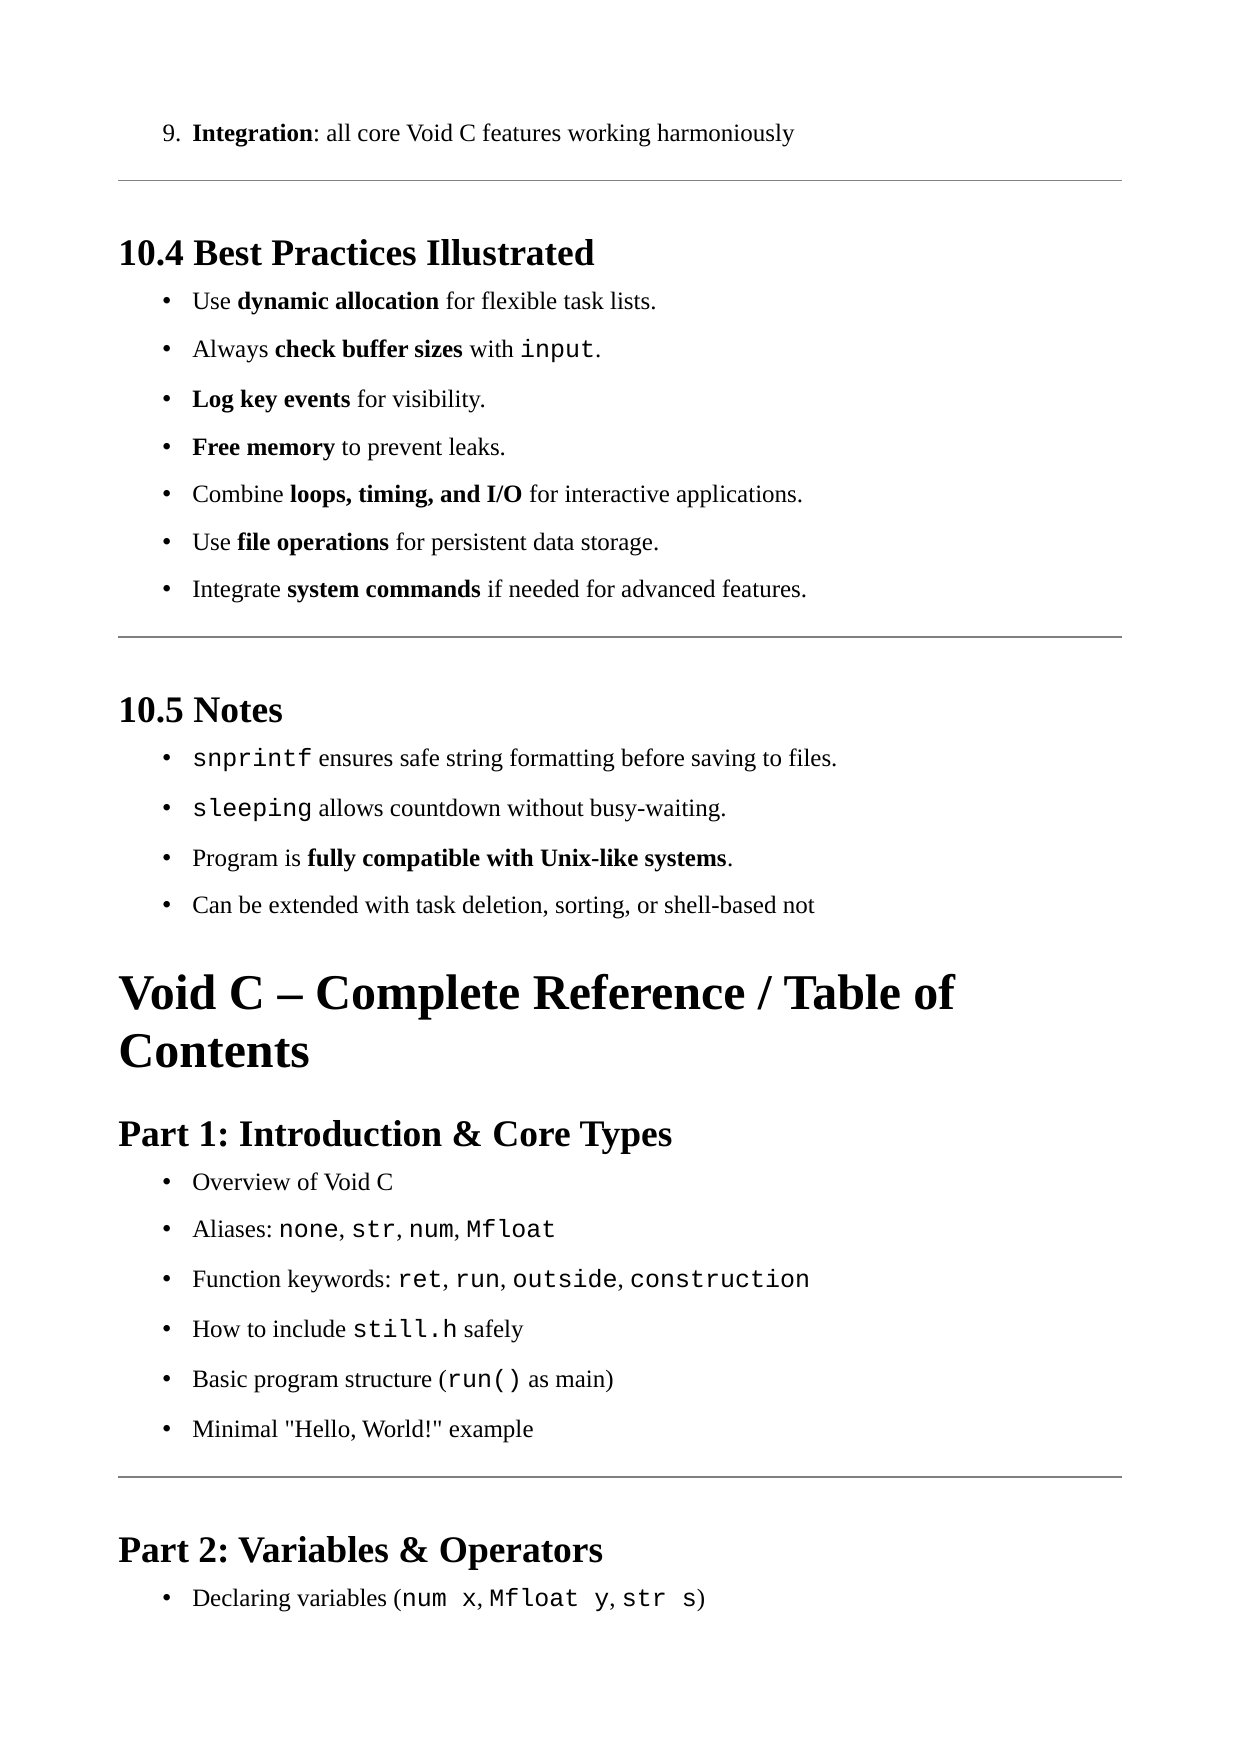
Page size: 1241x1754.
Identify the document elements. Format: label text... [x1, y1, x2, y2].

list Program is fully compatible with Unix-like systems. [162, 843, 1122, 872]
list Use file operations for persistent data storage. [162, 527, 1122, 556]
subtitle Part 2: Variables & Operators [118, 1527, 1122, 1570]
list Always check buffer sizes with input. [162, 334, 1122, 365]
list Can be extended with task deletion, sorting, or shell-based not [162, 890, 1122, 919]
subtitle Part 1: Introduction & Core Types [118, 1111, 1122, 1154]
list Overview of Void C [162, 1167, 1122, 1196]
list How to include still.h safely [162, 1314, 1122, 1345]
list Function keywords: ret, run, outside, construction [162, 1264, 1122, 1295]
list Declaring variables (num x, Mfloat y, str s) [162, 1583, 1122, 1614]
subtitle 10.5 Notes [118, 687, 1122, 730]
subtitle 10.4 Best Practices Illustrated [118, 231, 1122, 274]
subtitle Void C – Complete Reference / Table of Contents [118, 963, 1122, 1078]
list Log key events for visibility. [162, 384, 1122, 413]
list Integrate system commands if needed for advanced features. [162, 574, 1122, 603]
list Minimal "Hello, World!" example [162, 1414, 1122, 1443]
list snprintf ensures safe string formatting before saving to files. [162, 743, 1122, 774]
list Basic program structure (run() as main) [162, 1364, 1122, 1395]
list Free memory to prevent leaks. [162, 432, 1122, 460]
list Integration: all core Void C features working harmoniously [162, 118, 1122, 147]
list Use dynamic allocation for flexible task lists. [162, 286, 1122, 315]
list Aliases: none, str, num, Mfloat [162, 1214, 1122, 1245]
list sleeping allows countdown without busy-waiting. [162, 793, 1122, 824]
list Combine loops, timing, and I/O for interactive applications. [162, 479, 1122, 508]
